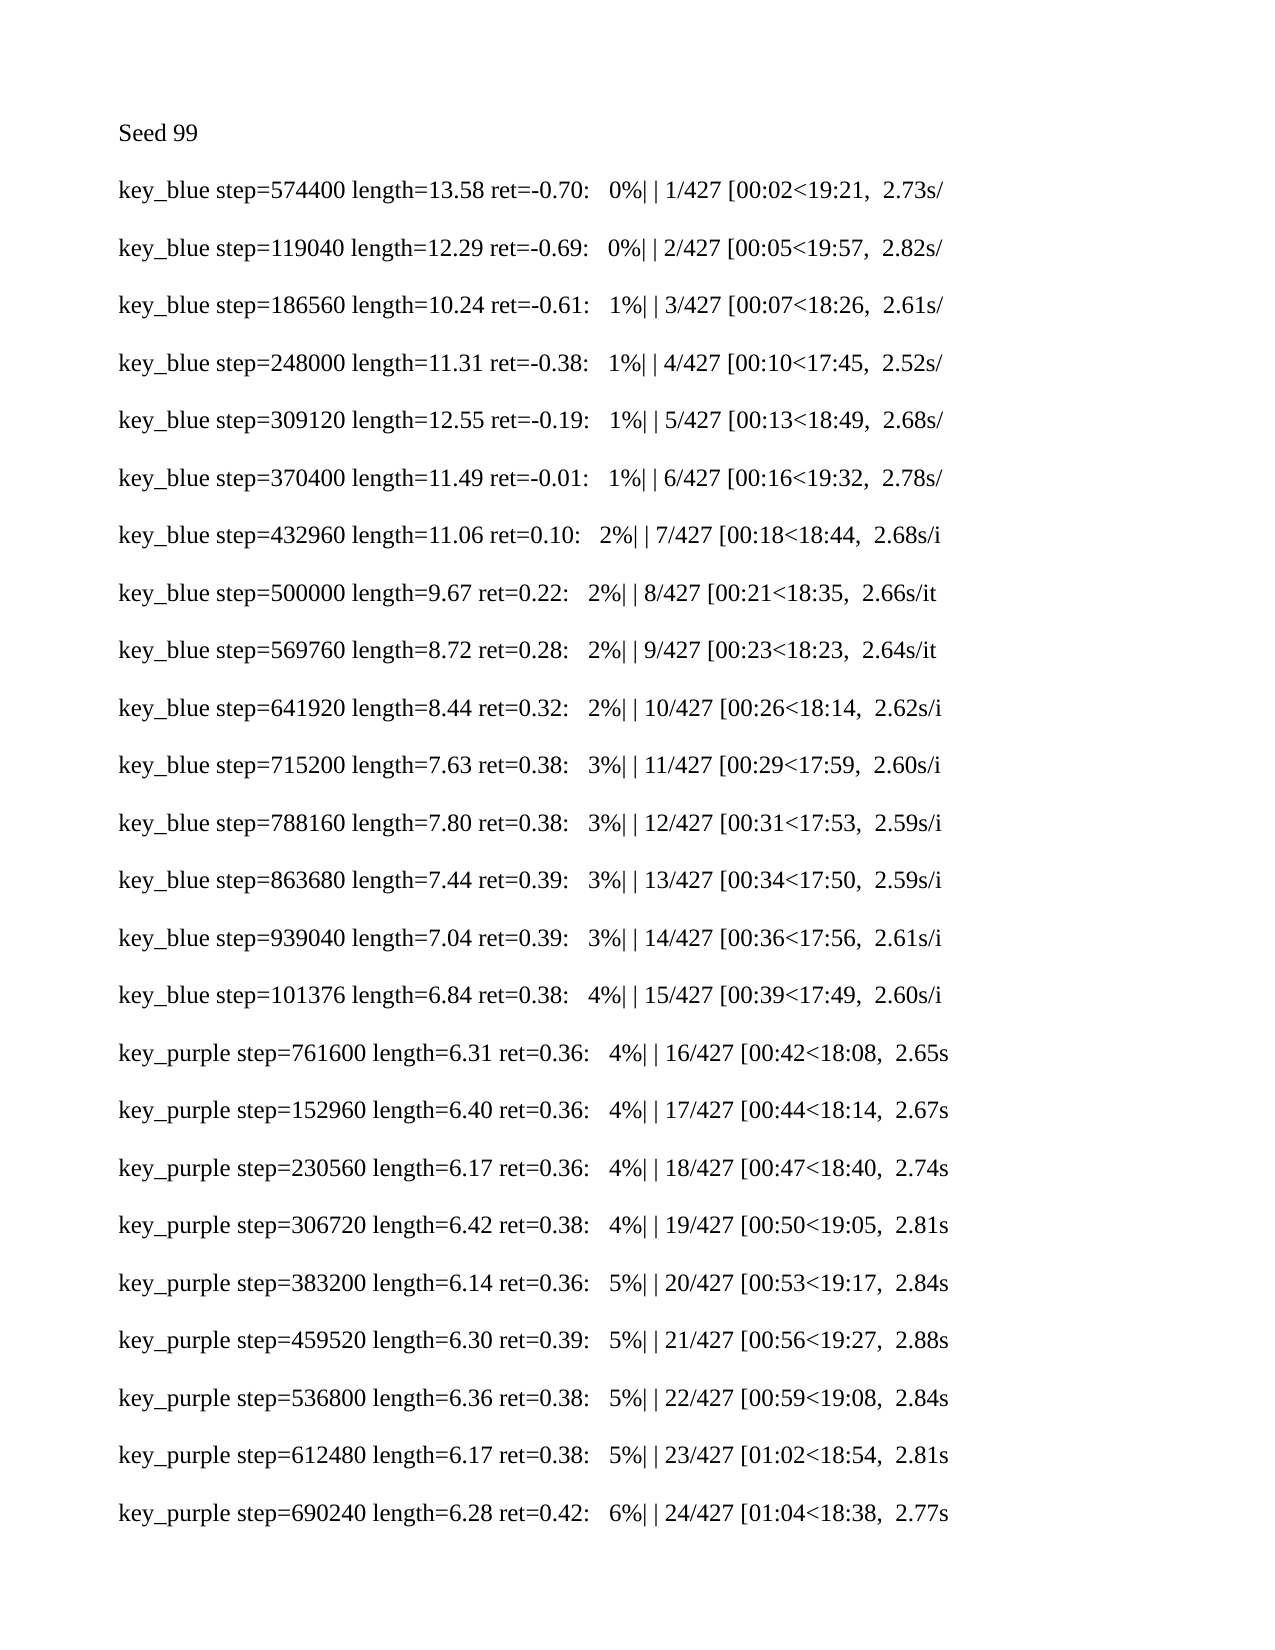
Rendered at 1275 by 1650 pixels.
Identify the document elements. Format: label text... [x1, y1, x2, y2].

text key_blue step=370400 length=11.49 ret=-0.01: 1%| | 6/427 [00:16<19:32, 2.78s/ [118, 463, 1157, 492]
text key_purple step=536800 length=6.36 ret=0.38: 5%| | 22/427 [00:59<19:08, 2.84s [118, 1383, 1157, 1412]
text key_blue step=641920 length=8.44 ret=0.32: 2%| | 10/427 [00:26<18:14, 2.62s/i [118, 693, 1157, 722]
text key_purple step=383200 length=6.14 ret=0.36: 5%| | 20/427 [00:53<19:17, 2.84s [118, 1268, 1157, 1297]
text key_blue step=574400 length=13.58 ret=-0.70: 0%| | 1/427 [00:02<19:21, 2.73s/ [118, 176, 1157, 204]
text key_purple step=152960 length=6.40 ret=0.36: 4%| | 17/427 [00:44<18:14, 2.67s [118, 1096, 1157, 1124]
text key_blue step=119040 length=12.29 ret=-0.69: 0%| | 2/427 [00:05<19:57, 2.82s/ [118, 233, 1157, 262]
text key_blue step=939040 length=7.04 ret=0.39: 3%| | 14/427 [00:36<17:56, 2.61s/i [118, 923, 1157, 952]
text key_purple step=230560 length=6.17 ret=0.36: 4%| | 18/427 [00:47<18:40, 2.74s [118, 1153, 1157, 1182]
text key_purple step=690240 length=6.28 ret=0.42: 6%| | 24/427 [01:04<18:38, 2.77s [118, 1498, 1157, 1527]
text key_purple step=306720 length=6.42 ret=0.38: 4%| | 19/427 [00:50<19:05, 2.81s [118, 1211, 1157, 1239]
text key_blue step=569760 length=8.72 ret=0.28: 2%| | 9/427 [00:23<18:23, 2.64s/it [118, 636, 1157, 664]
text key_blue step=186560 length=10.24 ret=-0.61: 1%| | 3/427 [00:07<18:26, 2.61s/ [118, 291, 1157, 319]
text key_blue step=788160 length=7.80 ret=0.38: 3%| | 12/427 [00:31<17:53, 2.59s/i [118, 808, 1157, 837]
text key_blue step=863680 length=7.44 ret=0.39: 3%| | 13/427 [00:34<17:50, 2.59s/i [118, 866, 1157, 894]
text key_blue step=432960 length=11.06 ret=0.10: 2%| | 7/427 [00:18<18:44, 2.68s/i [118, 521, 1157, 549]
text Seed 99 [118, 118, 1157, 147]
text key_blue step=101376 length=6.84 ret=0.38: 4%| | 15/427 [00:39<17:49, 2.60s/i [118, 981, 1157, 1009]
text key_blue step=309120 length=12.55 ret=-0.19: 1%| | 5/427 [00:13<18:49, 2.68s/ [118, 406, 1157, 434]
text key_purple step=612480 length=6.17 ret=0.38: 5%| | 23/427 [01:02<18:54, 2.81s [118, 1441, 1157, 1469]
text key_blue step=500000 length=9.67 ret=0.22: 2%| | 8/427 [00:21<18:35, 2.66s/it [118, 578, 1157, 607]
text key_blue step=715200 length=7.63 ret=0.38: 3%| | 11/427 [00:29<17:59, 2.60s/i [118, 751, 1157, 779]
text key_blue step=248000 length=11.31 ret=-0.38: 1%| | 4/427 [00:10<17:45, 2.52s/ [118, 348, 1157, 377]
text key_purple step=459520 length=6.30 ret=0.39: 5%| | 21/427 [00:56<19:27, 2.88s [118, 1326, 1157, 1354]
text key_purple step=761600 length=6.31 ret=0.36: 4%| | 16/427 [00:42<18:08, 2.65s [118, 1038, 1157, 1067]
